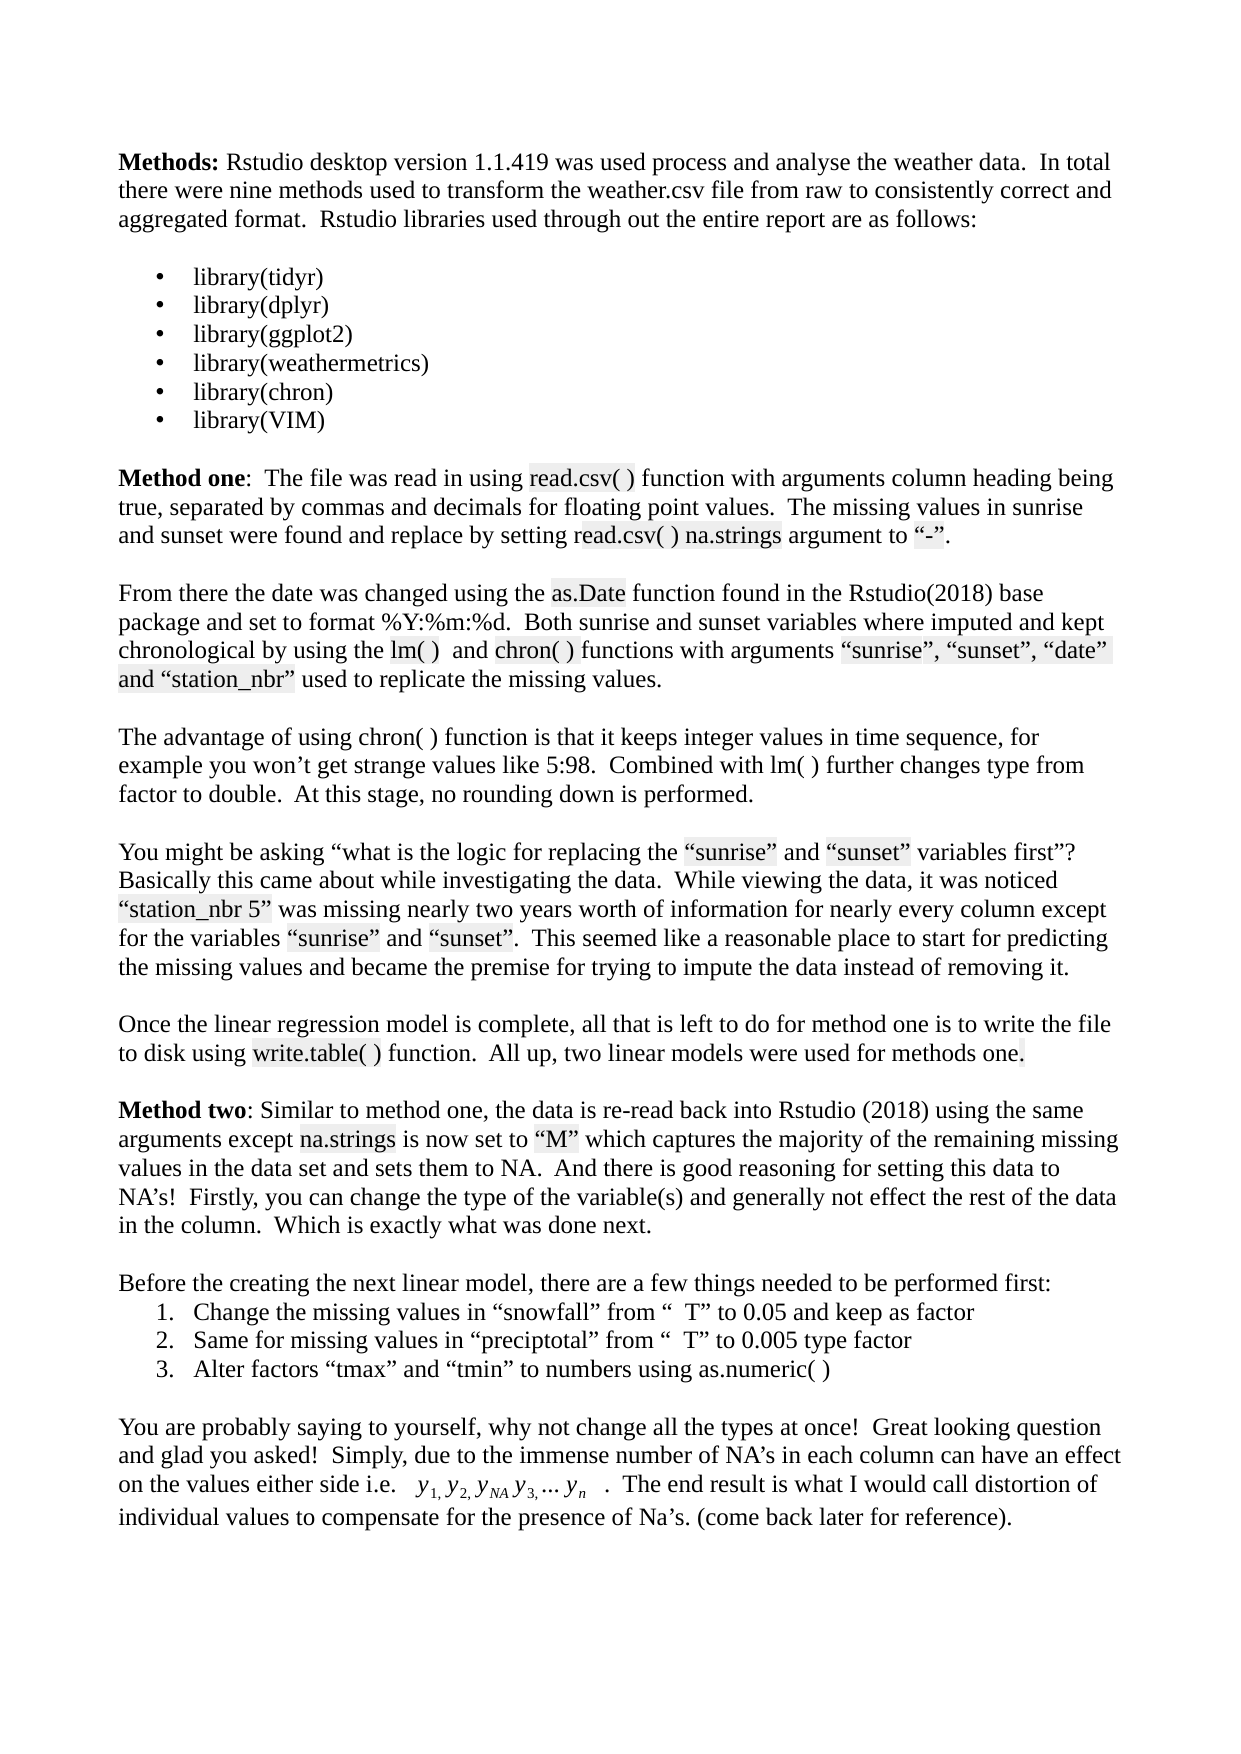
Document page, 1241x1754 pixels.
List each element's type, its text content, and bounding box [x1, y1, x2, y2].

text Methods: Rstudio desktop version 1.1.419 was used process and analyse the weather data. In total there were nine methods used to transform the weather.csv file from raw to consistently correct and aggregated format. Rstudio libraries used through out the entire report are as follows: [118, 147, 1122, 233]
text Before the creating the next linear model, there are a few things needed to be performed first: [118, 1268, 1122, 1297]
list library(ggplot2) [156, 319, 1122, 348]
list library(tidyr) [156, 262, 1122, 291]
text Once the linear regression model is complete, all that is left to do for method one is to write the file to disk using write.table( ) function. All up, two linear models were used for methods one. [118, 1009, 1122, 1067]
list Alter factors “tmax” and “tmin” to numbers using as.numeric( ) [156, 1354, 1122, 1383]
list library(chron) [156, 377, 1122, 406]
text Method one: The file was read in using read.csv( ) function with arguments column heading being true, separated by commas and decimals for floating point values. The missing values in sunrise and sunset were found and replace by setting read.csv( ) na.strings argument to “-”. [118, 463, 1122, 549]
text From there the date was changed using the as.Date function found in the Rstudio(2018) base package and set to format %Y:%m:%d. Both sunrise and sunset variables where imputed and kept chronological by using the lm( ) and chron( ) functions with arguments “sunrise”, “sunset”, “date” and “station_nbr” used to replicate the missing values. [118, 578, 1122, 693]
text You might be asking “what is the logic for replacing the “sunrise” and “sunset” variables first”? Basically this came about while investigating the data. While viewing the data, it was noticed “station_nbr 5” was missing nearly two years worth of information for nearly every column except for the variables “sunrise” and “sunset”. This seemed like a reasonable place to start for predicting the missing values and became the premise for trying to impute the data instead of removing it. [118, 837, 1122, 981]
list library(VIM) [156, 406, 1122, 434]
text Method two: Similar to method one, the data is re-read back into Rstudio (2018) using the same arguments except na.strings is now set to “M” which captures the majority of the remaining missing values in the data set and sets them to NA. And there is good reasoning for setting this data to NA’s! Firstly, you can change the type of the variable(s) and generally not effect the rest of the data in the column. Which is exactly what was done next. [118, 1096, 1122, 1239]
text The advantage of using chron( ) function is that it keeps integer values in time sequence, for example you won’t get strange values like 5:98. Combined with lm( ) further changes type from factor to double. At this stage, no rounding down is performed. [118, 722, 1122, 808]
list Change the missing values in “snowfall” from “ T” to 0.05 and keep as factor [156, 1297, 1122, 1326]
list library(weathermetrics) [156, 348, 1122, 377]
list Same for missing values in “preciptotal” from “ T” to 0.005 type factor [156, 1326, 1122, 1354]
list library(dplyr) [156, 291, 1122, 319]
text You are probably saying to yourself, why not change all the types at once! Great looking question and glad you asked! Simply, due to the immense number of NA’s in each column can have an effect on the values either side i.e.. The end result is what I would call distortion of individual values to compensate for the presence of Na’s. (come back later for reference). [118, 1412, 1122, 1531]
